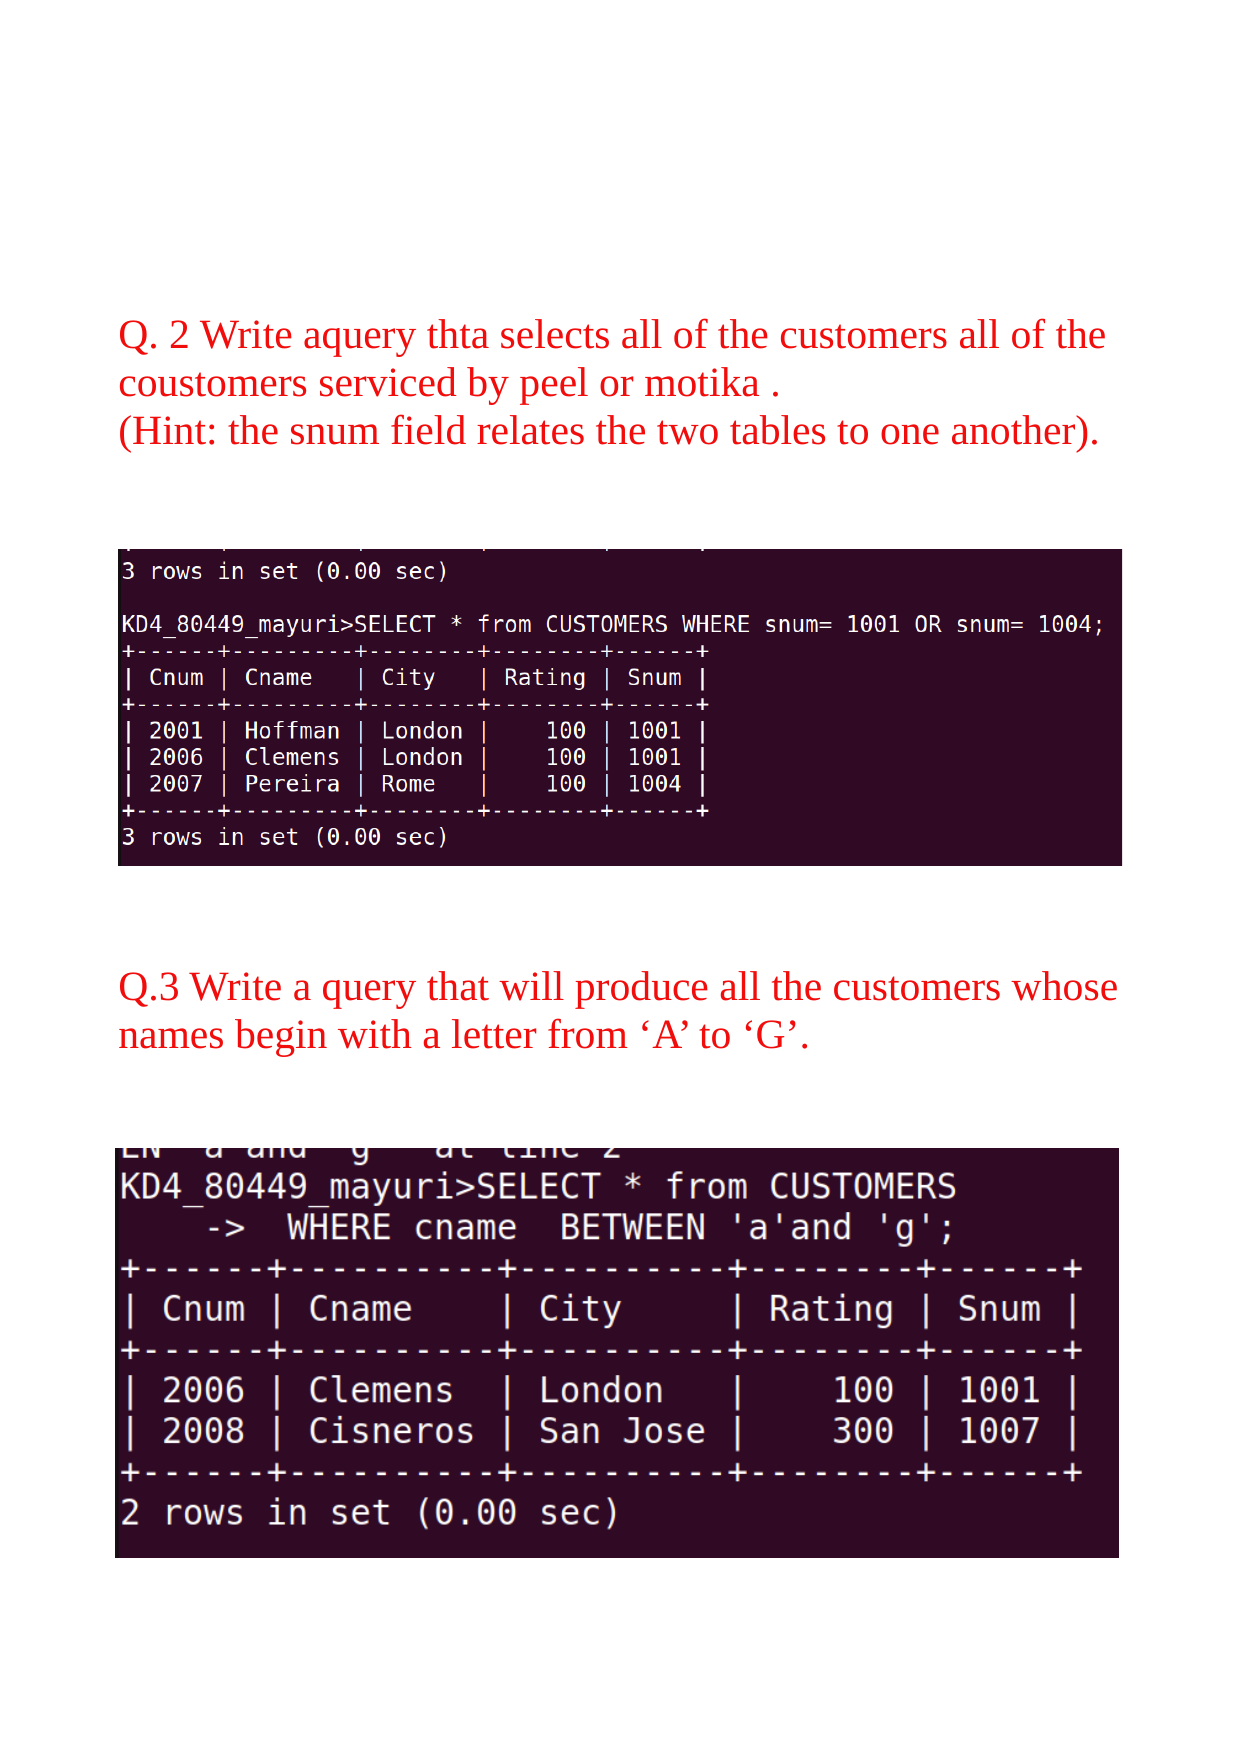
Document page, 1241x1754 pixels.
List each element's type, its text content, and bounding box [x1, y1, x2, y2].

text Q.3 Write a query that will produce all the customers whose names begin with a letter from ‘A’ to ‘G’. [118, 962, 1122, 1057]
text (Hint: the snum field relates the two tables to one another). [118, 406, 1122, 453]
text Q. 2 Write aquery thta selects all of the customers all of the coustomers serviced by peel or motika . [118, 310, 1122, 406]
picture [118, 549, 1123, 866]
picture [115, 1148, 1119, 1558]
